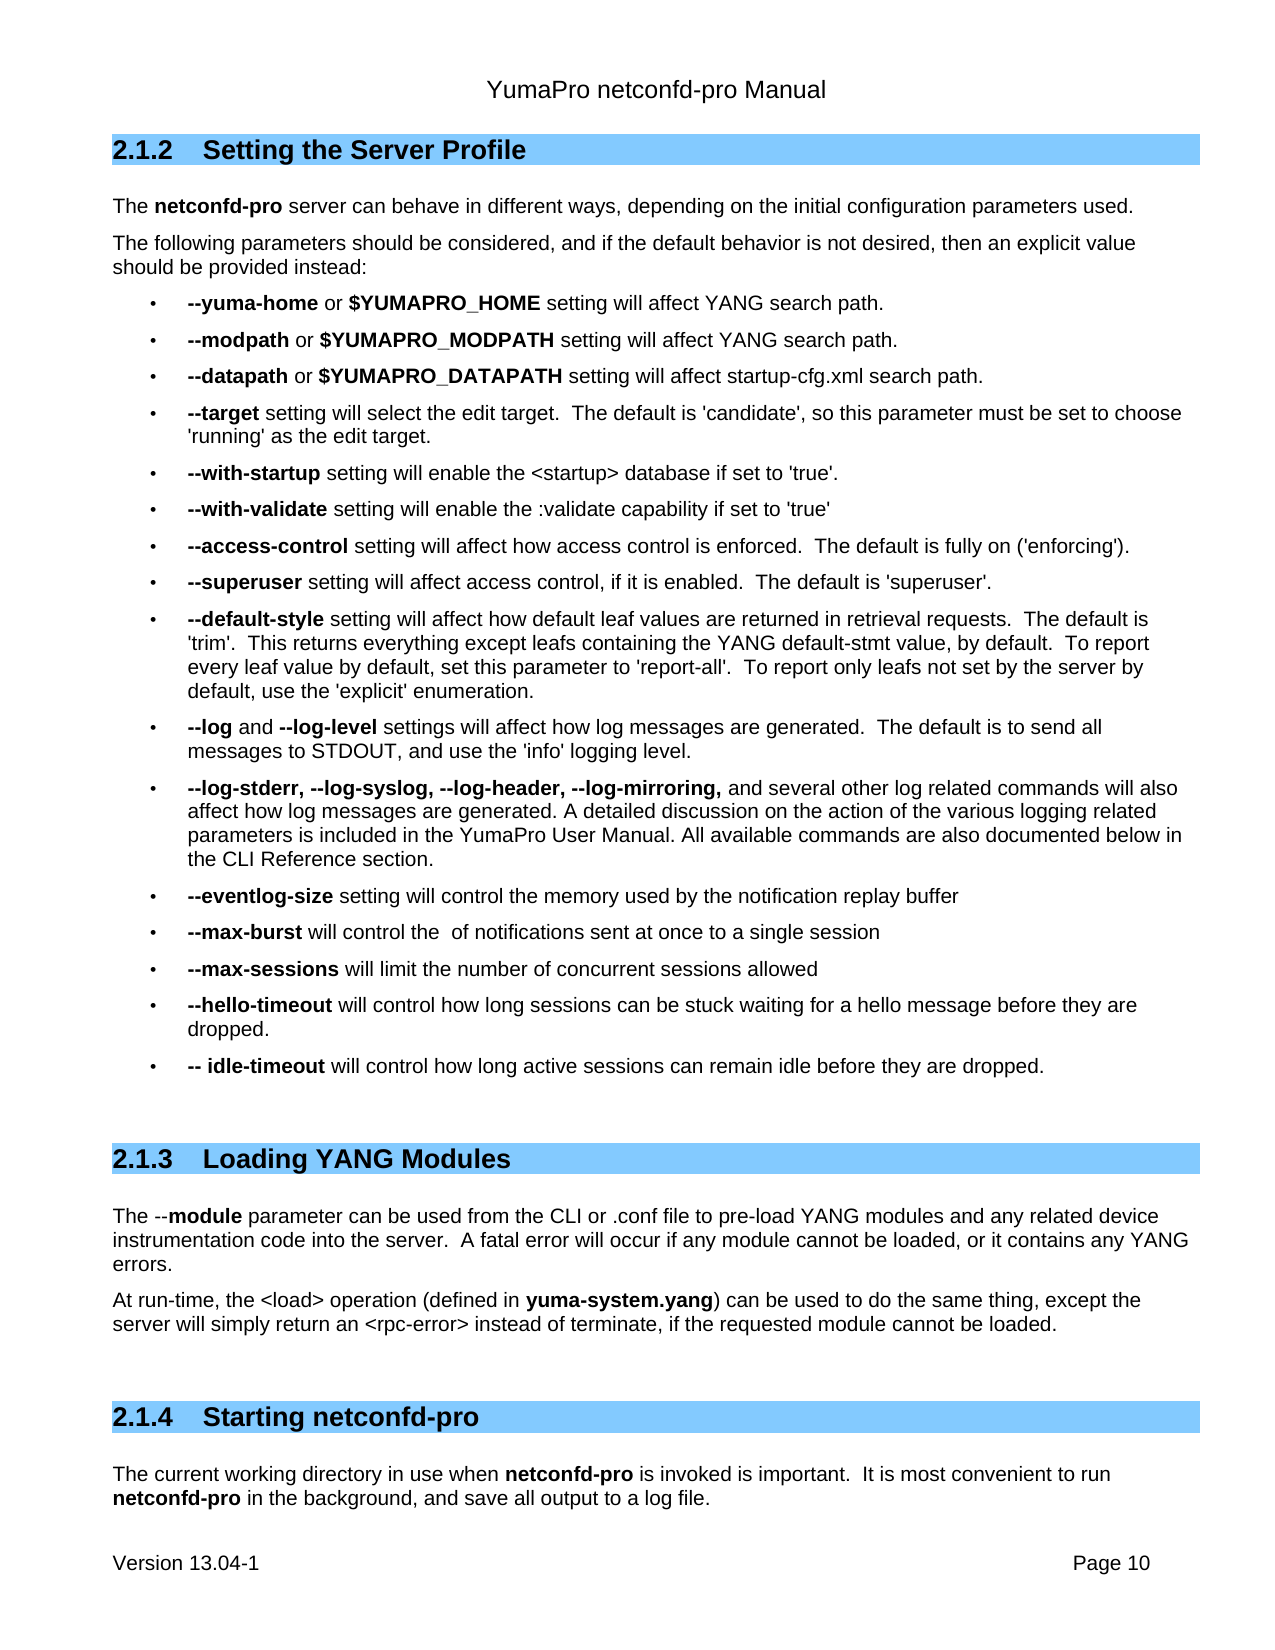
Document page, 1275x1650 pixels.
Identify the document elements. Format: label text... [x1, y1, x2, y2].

subtitle Setting the Server Profile [112, 134, 1200, 165]
list --max-sessions will limit the number of concurrent sessions allowed [150, 957, 1200, 981]
list --eventlog-size setting will control the memory used by the notification replay buffer [150, 884, 1200, 908]
list -- idle-timeout will control how long active sessions can remain idle before they are dropped. [150, 1053, 1200, 1077]
list --target setting will select the edit target. The default is 'candidate', so this parameter must be set to choose 'running' as the edit target. [150, 400, 1200, 448]
list --modpath or $YUMAPRO_MODPATH setting will affect YANG search path. [150, 327, 1200, 351]
list --with-validate setting will enable the :validate capability if set to 'true' [150, 497, 1200, 521]
list --datapath or $YUMAPRO_DATAPATH setting will affect startup-cfg.xml search path. [150, 364, 1200, 388]
subtitle Loading YANG Modules [112, 1143, 1200, 1174]
text At run-time, the <load> operation (defined in yuma-system.yang) can be used to do the same thing, except the server will simply return an <rpc-error> instead of terminate, if the requested module cannot be loaded. [112, 1288, 1200, 1336]
list --access-control setting will affect how access control is enforced. The default is fully on ('enforcing'). [150, 534, 1200, 558]
list --log and --log-level settings will affect how log messages are generated. The default is to send all messages to STDOUT, and use the 'info' logging level. [150, 715, 1200, 763]
list --default-style setting will affect how default leaf values are returned in retrieval requests. The default is 'trim'. This returns everything except leafs containing the YANG default-stmt value, by default. To report every leaf value by default, set this parameter to 'report-all'. To report only leafs not set by the server by default, use the 'explicit' enumeration. [150, 607, 1200, 702]
subtitle Starting netconfd-pro [112, 1401, 1200, 1433]
list --superuser setting will affect access control, if it is enabled. The default is 'superuser'. [150, 570, 1200, 594]
text The --module parameter can be used from the CLI or .conf file to pre-load YANG modules and any related device instrumentation code into the server. A fatal error will occur if any module cannot be loaded, or it contains any YANG errors. [112, 1203, 1200, 1275]
list --with-startup setting will enable the <startup> database if set to 'true'. [150, 461, 1200, 485]
list --log-stderr, --log-syslog, --log-header, --log-mirroring, and several other log related commands will also affect how log messages are generated. A detailed discussion on the action of the various logging related parameters is included in the YumaPro User Manual. All available commands are also documented below in the CLI Reference section. [150, 775, 1200, 871]
text The following parameters should be considered, and if the default behavior is not desired, then an explicit value should be provided instead: [112, 231, 1200, 278]
text The current working directory in use when netconfd-pro is invoked is important. It is most convenient to run netconfd-pro in the background, and save all output to a log file. [112, 1462, 1200, 1510]
list --yuma-home or $YUMAPRO_HOME setting will affect YANG search path. [150, 291, 1200, 315]
list --hello-timeout will control how long sessions can be stuck waiting for a hello message before they are dropped. [150, 993, 1200, 1041]
list --max-burst will control the of notifications sent at once to a single session [150, 920, 1200, 944]
text The netconfd-pro server can behave in different ways, depending on the initial configuration parameters used. [112, 194, 1200, 218]
